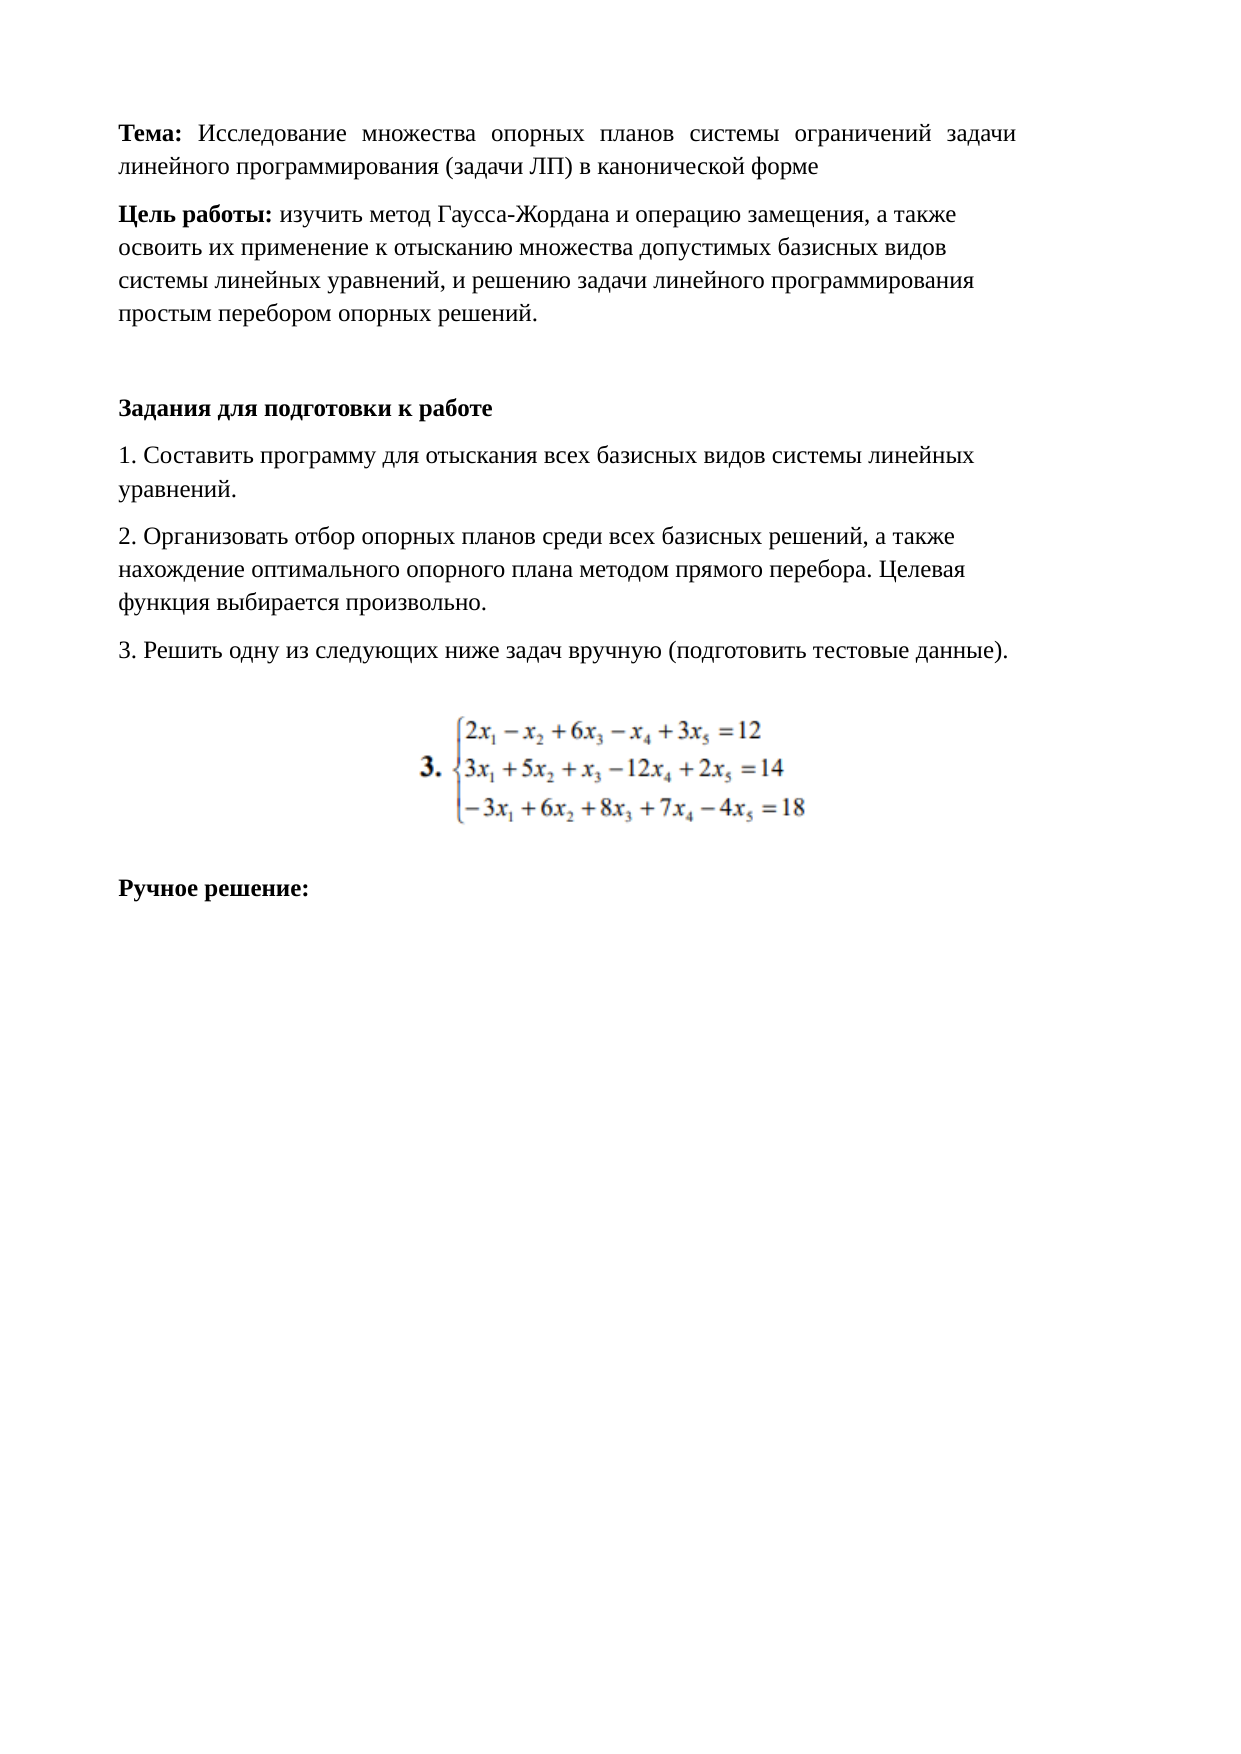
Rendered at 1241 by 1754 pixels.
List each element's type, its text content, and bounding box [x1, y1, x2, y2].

text 1. Составить программу для отыскания всех базисных видов системы линейных уравнений. [118, 441, 1017, 502]
text 2. Организовать отбор опорных планов среди всех базисных решений, а также нахождение оптимального опорного плана методом прямого перебора. Целевая функция выбирается произвольно. [118, 521, 1017, 616]
picture [387, 682, 853, 844]
text Тема: Исследование множества опорных планов системы ограничений задачи линейного программирования (задачи ЛП) в канонической форме [118, 118, 1017, 180]
text 3. Решить одну из следующих ниже задач вручную (подготовить тестовые данные). [118, 635, 1017, 664]
text Ручное решение: [118, 873, 1017, 902]
text Цель работы: изучить метод Гаусса-Жордана и операцию замещения, а также освоить их применение к отысканию множества допустимых базисных видов системы линейных уравнений, и решению задачи линейного программирования простым перебором опорных решений. [118, 199, 1017, 327]
text Задания для подготовки к работе [118, 393, 1017, 422]
